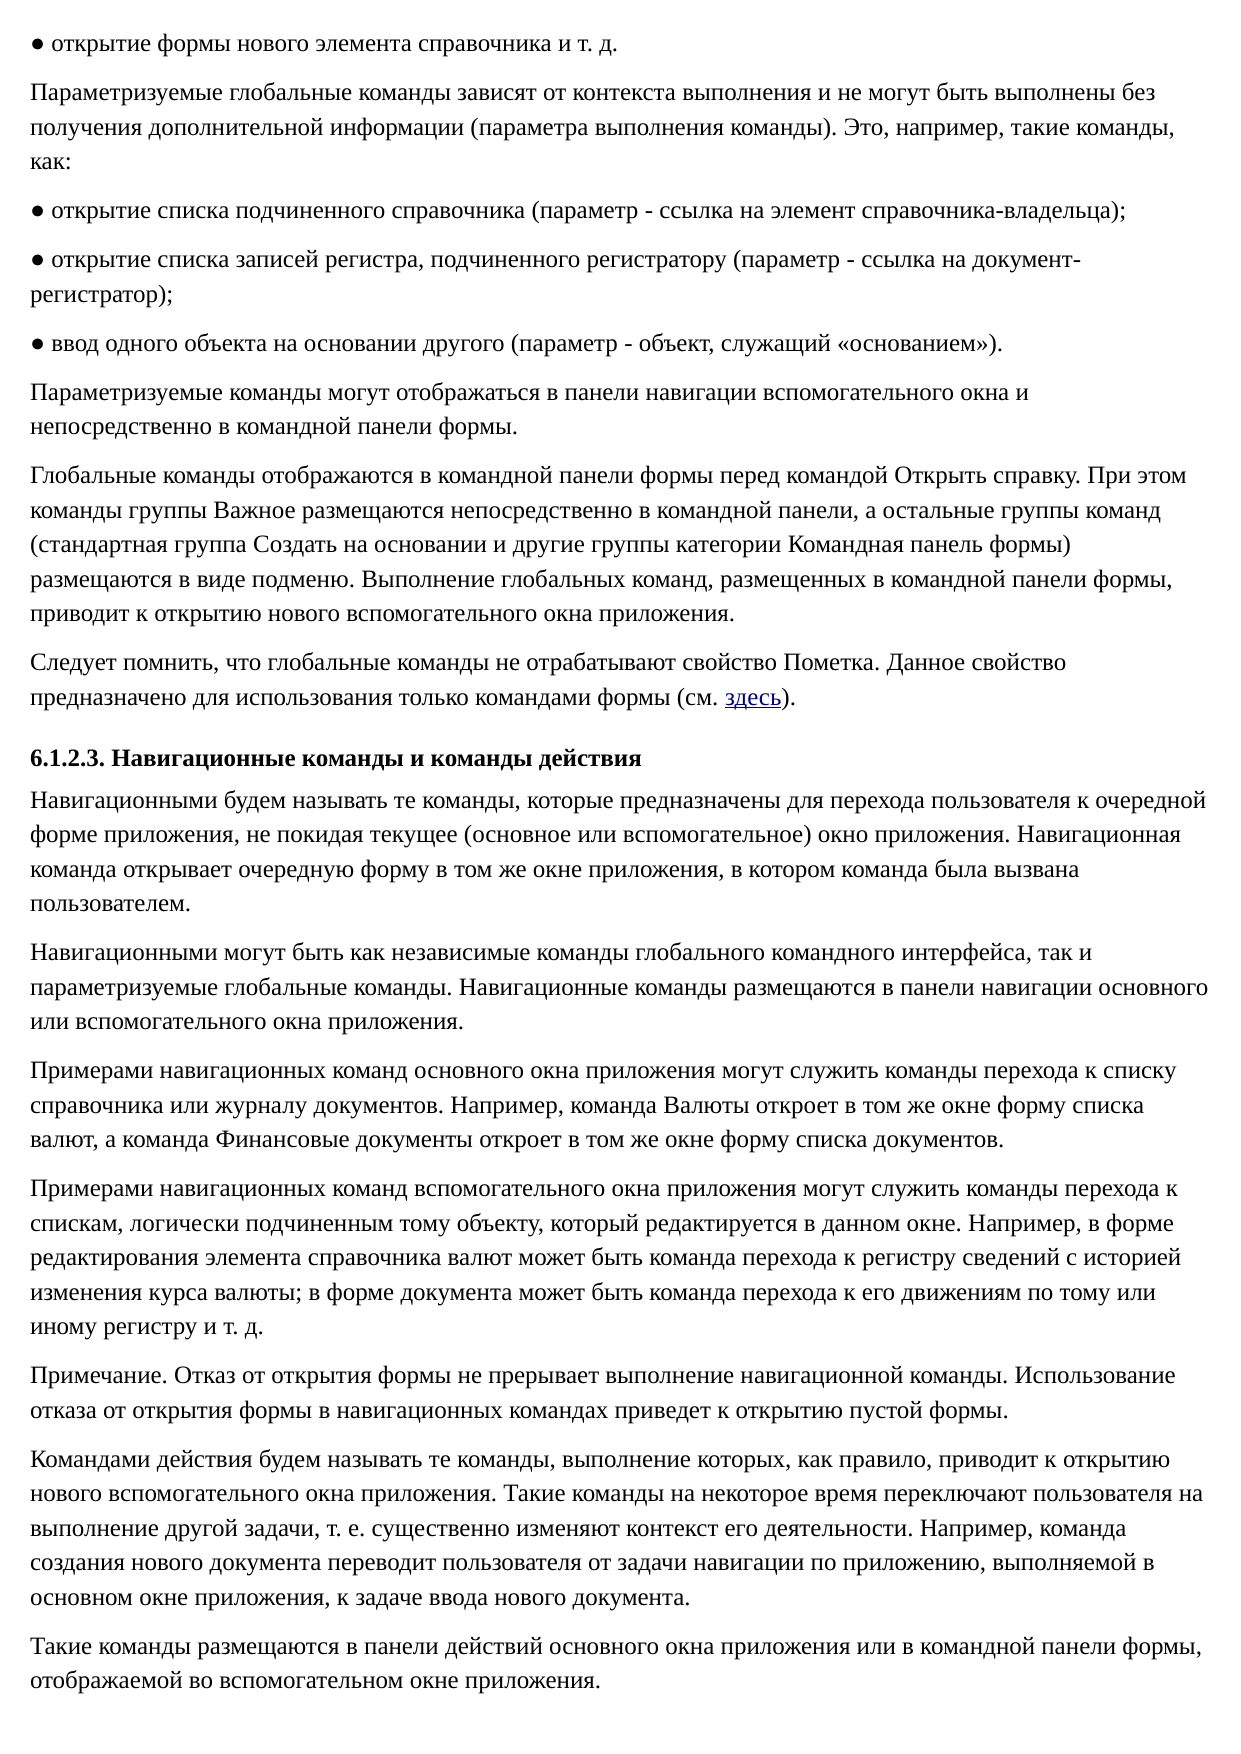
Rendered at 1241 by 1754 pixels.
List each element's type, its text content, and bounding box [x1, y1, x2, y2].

text Навигационными будем называть те команды, которые предназначены для перехода пользователя к очередной форме приложения, не покидая текущее (основное или вспомогательное) окно приложения. Навигационная команда открывает очередную форму в том же окне приложения, в котором команда была вызвана пользователем. [30, 785, 1211, 917]
text Навигационными могут быть как независимые команды глобального командного интерфейса, так и параметризуемые глобальные команды. Навигационные команды размещаются в панели навигации основного или вспомогательного окна приложения. [30, 937, 1211, 1035]
text Примерами навигационных команд основного окна приложения могут служить команды перехода к списку справочника или журналу документов. Например, команда Валюты откроет в том же окне форму списка валют, а команда Финансовые документы откроет в том же окне форму списка документов. [30, 1055, 1211, 1153]
text Глобальные команды отображаются в командной панели формы перед командой Открыть справку. При этом команды группы Важное размещаются непосредственно в командной панели, а остальные группы команд (стандартная группа Создать на основании и другие группы категории Командная панель формы) размещаются в виде подменю. Выполнение глобальных команд, размещенных в командной панели формы, приводит к открытию нового вспомогательного окна приложения. [30, 460, 1211, 627]
text Примерами навигационных команд вспомогательного окна приложения могут служить команды перехода к спискам, логически подчиненным тому объекту, который редактируется в данном окне. Например, в форме редактирования элемента справочника валют может быть команда перехода к регистру сведений с историей изменения курса валюты; в форме документа может быть команда перехода к его движениям по тому или иному регистру и т. д. [30, 1173, 1211, 1340]
text Примечание. Отказ от открытия формы не прерывает выполнение навигационной команды. Использование отказа от открытия формы в навигационных командах приведет к открытию пустой формы. [30, 1360, 1211, 1423]
text Следует помнить, что глобальные команды не отрабатывают свойство Пометка. Данное свойство предназначено для использования только командами формы (см. здесь). [30, 647, 1211, 711]
text Командами действия будем называть те команды, выполнение которых, как правило, приводит к открытию нового вспомогательного окна приложения. Такие команды на некоторое время переключают пользователя на выполнение другой задачи, т. е. существенно изменяют контекст его деятельности. Например, команда создания нового документа переводит пользователя от задачи навигации по приложению, выполняемой в основном окне приложения, к задаче ввода нового документа. [30, 1444, 1211, 1610]
text Такие команды размещаются в панели действий основного окна приложения или в командной панели формы, отображаемой во вспомогательном окне приложения. [30, 1631, 1211, 1694]
subtitle 6.1.2.3. Навигационные команды и команды действия [30, 743, 1211, 772]
text ● открытие списка подчиненного справочника (параметр ‑ ссылка на элемент справочника-владельца); [30, 195, 1211, 224]
text ● ввод одного объекта на основании другого (параметр ‑ объект, служащий «основанием»). [30, 328, 1211, 357]
text Параметризуемые команды могут отображаться в панели навигации вспомогательного окна и непосредственно в командной панели формы. [30, 377, 1211, 440]
text ● открытие списка записей регистра, подчиненного регистратору (параметр ‑ ссылка на документ-регистратор); [30, 244, 1211, 307]
text Параметризуемые глобальные команды зависят от контекста выполнения и не могут быть выполнены без получения дополнительной информации (параметра выполнения команды). Это, например, такие команды, как: [30, 77, 1211, 175]
text ● открытие формы нового элемента справочника и т. д. [30, 28, 1211, 57]
